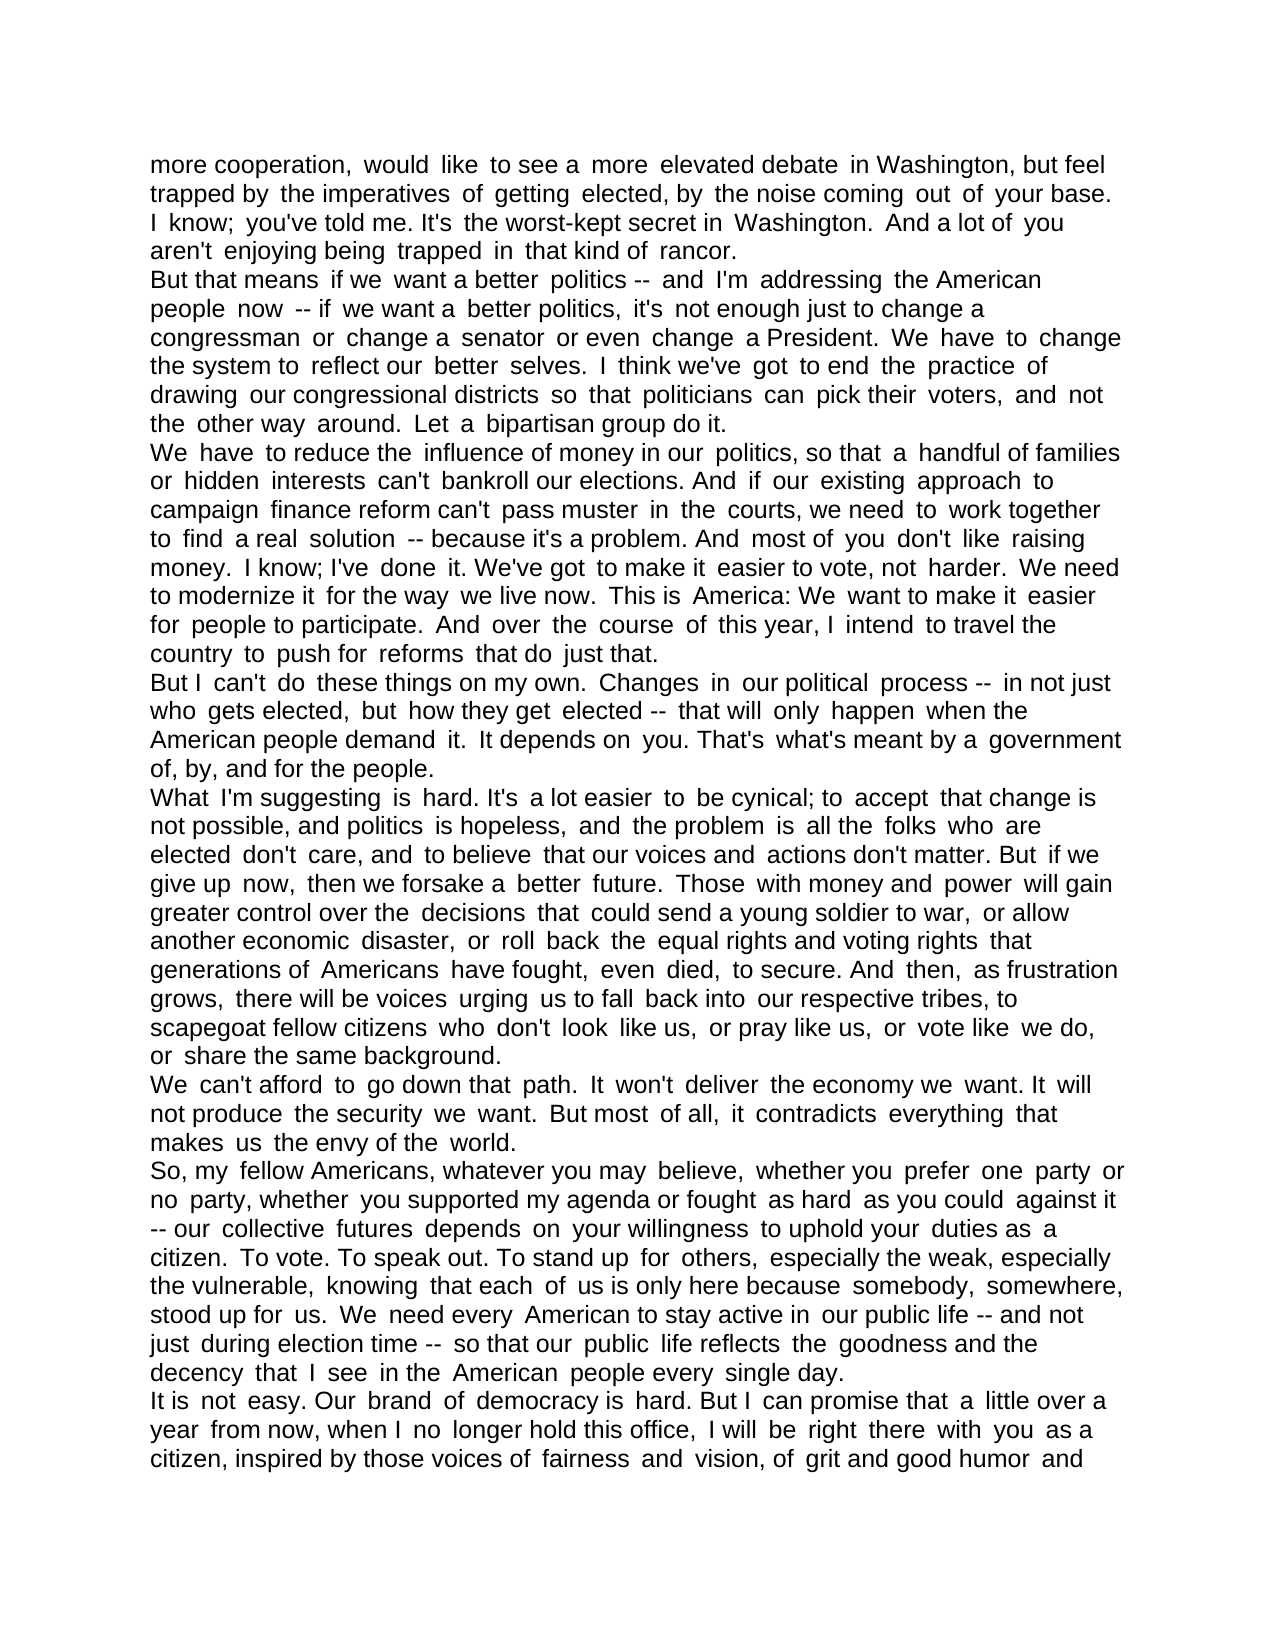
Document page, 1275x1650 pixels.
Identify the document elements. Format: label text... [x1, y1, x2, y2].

text We have to reduce the influence of money in our politics, so that a handful of families or hidden interests can't bankroll our elections. And if our existing approach to campaign finance reform can't pass muster in the courts, we need to work together to find a real solution -- because it's a problem. And most of you don't like raising money. I know; I've done it. We've got to make it easier to vote, not harder. We need to modernize it for the way we live now. This is America: We want to make it easier for people to participate. And over the course of this year, I intend to travel the country to push for reforms that do just that. [150, 437, 1125, 667]
text It is not easy. Our brand of democracy is hard. But I can promise that a little over a year from now, when I no longer hold this office, I will be right there with you as a citizen, inspired by those voices of fairness and vision, of grit and good humor and [150, 1386, 1125, 1472]
text What I'm suggesting is hard. It's a lot easier to be cynical; to accept that change is not possible, and politics is hopeless, and the problem is all the folks who are elected don't care, and to believe that our voices and actions don't matter. But if we give up now, then we forsake a better future. Those with money and power will gain greater control over the decisions that could send a young soldier to war, or allow another economic disaster, or roll back the equal rights and voting rights that generations of Americans have fought, even died, to secure. And then, as frustration grows, there will be voices urging us to fall back into our respective tribes, to scapegoat fellow citizens who don't look like us, or pray like us, or vote like we do, or share the same background. [150, 782, 1125, 1070]
text But that means if we want a better politics -- and I'm addressing the American people now -- if we want a better politics, it's not enough just to change a congressman or change a senator or even change a President. We have to change the system to reflect our better selves. I think we've got to end the practice of drawing our congressional districts so that politicians can pick their voters, and not the other way around. Let a bipartisan group do it. [150, 265, 1125, 437]
text So, my fellow Americans, whatever you may believe, whether you prefer one party or no party, whether you supported my agenda or fought as hard as you could against it -- our collective futures depends on your willingness to uphold your duties as a citizen. To vote. To speak out. To stand up for others, especially the weak, especially the vulnerable, knowing that each of us is only here because somebody, somewhere, stood up for us. We need every American to stay active in our public life -- and not just during election time -- so that our public life reflects the goodness and the decency that I see in the American people every single day. [150, 1156, 1125, 1386]
text more cooperation, would like to see a more elevated debate in Washington, but feel trapped by the imperatives of getting elected, by the noise coming out of your base. I know; you've told me. It's the worst-kept secret in Washington. And a lot of you aren't enjoying being trapped in that kind of rancor. [150, 150, 1125, 265]
text But I can't do these things on my own. Changes in our political process -- in not just who gets elected, but how they get elected -- that will only happen when the American people demand it. It depends on you. That's what's meant by a government of, by, and for the people. [150, 667, 1125, 782]
text We can't afford to go down that path. It won't deliver the economy we want. It will not produce the security we want. But most of all, it contradicts everything that makes us the envy of the world. [150, 1070, 1125, 1156]
